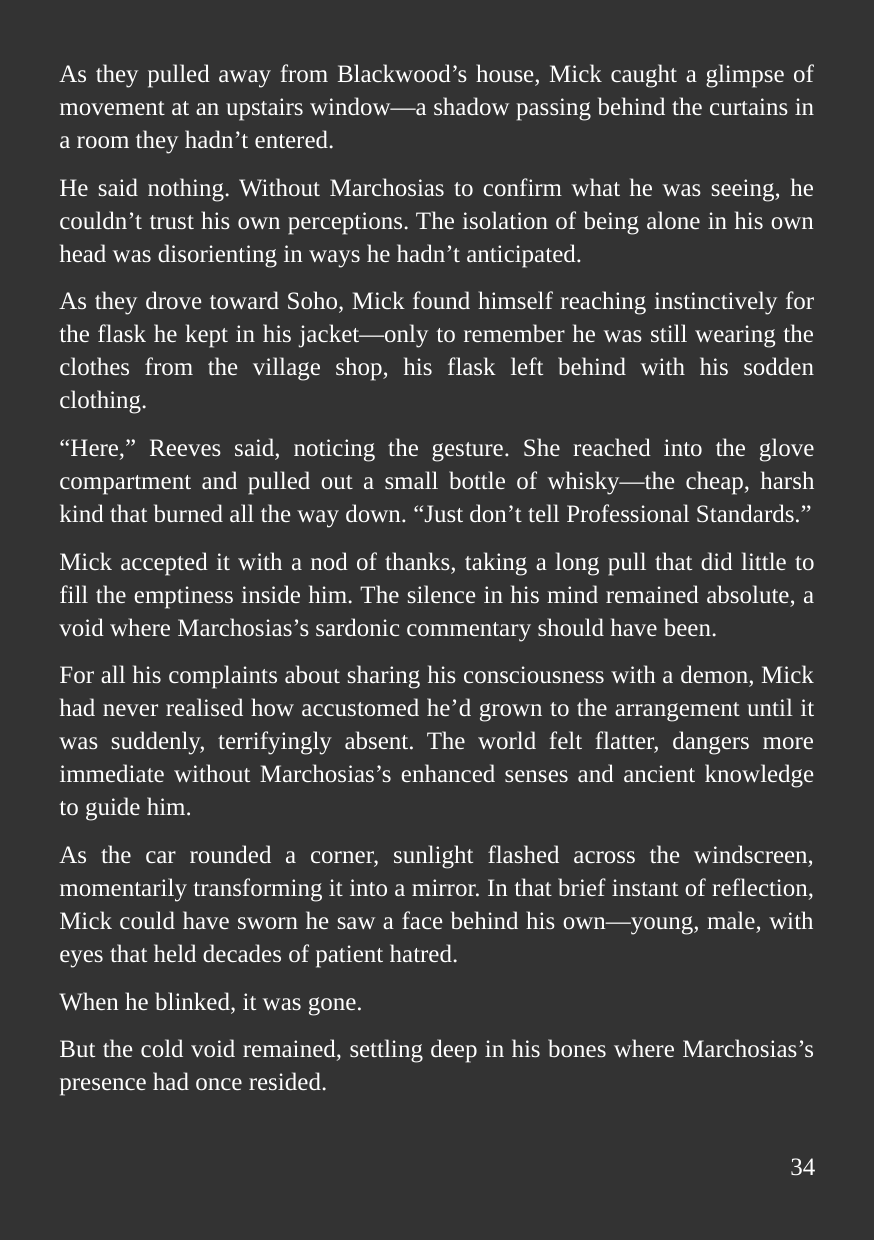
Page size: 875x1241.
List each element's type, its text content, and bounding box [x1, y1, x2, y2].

text He said nothing. Without Marchosias to confirm what he was seeing, he couldn’t trust his own perceptions. The isolation of being alone in his own head was disorienting in ways he hadn’t anticipated. [59, 173, 815, 267]
text As they drove toward Soho, Mick found himself reaching instinctively for the flask he kept in his jacket—only to remember he was still wearing the clothes from the village shop, his flask left behind with his sodden clothing. [59, 286, 815, 414]
text For all his complaints about sharing his consciousness with a demon, Mick had never realised how accustomed he’d grown to the arrangement until it was suddenly, terrifyingly absent. The world felt flatter, dangers more immediate without Marchosias’s enhanced senses and ancient knowledge to guide him. [59, 660, 815, 821]
text Mick accepted it with a nod of thanks, taking a long pull that did little to fill the emptiness inside him. The silence in his mind remained absolute, a void where Marchosias’s sardonic commentary should have been. [59, 547, 815, 641]
text As they pulled away from Blackwood’s house, Mick caught a glimpse of movement at an upstairs window—a shadow passing behind the curtains in a room they hadn’t entered. [59, 59, 815, 154]
text But the cold void remained, settling deep in his bones where Marchosias’s presence had once resided. [59, 1034, 815, 1096]
text When he blinked, it was gone. [59, 987, 815, 1015]
text “Here,” Reeves said, noticing the gesture. She reached into the glove compartment and pulled out a small bottle of whisky—the cheap, harsh kind that burned all the way down. “Just don’t tell Professional Standards.” [59, 433, 815, 528]
text As the car rounded a corner, sunlight flashed across the windscreen, momentarily transforming it into a mirror. In that brief instant of reflection, Mick could have sworn he saw a face behind his own—young, male, with eyes that held decades of patient hatred. [59, 840, 815, 968]
